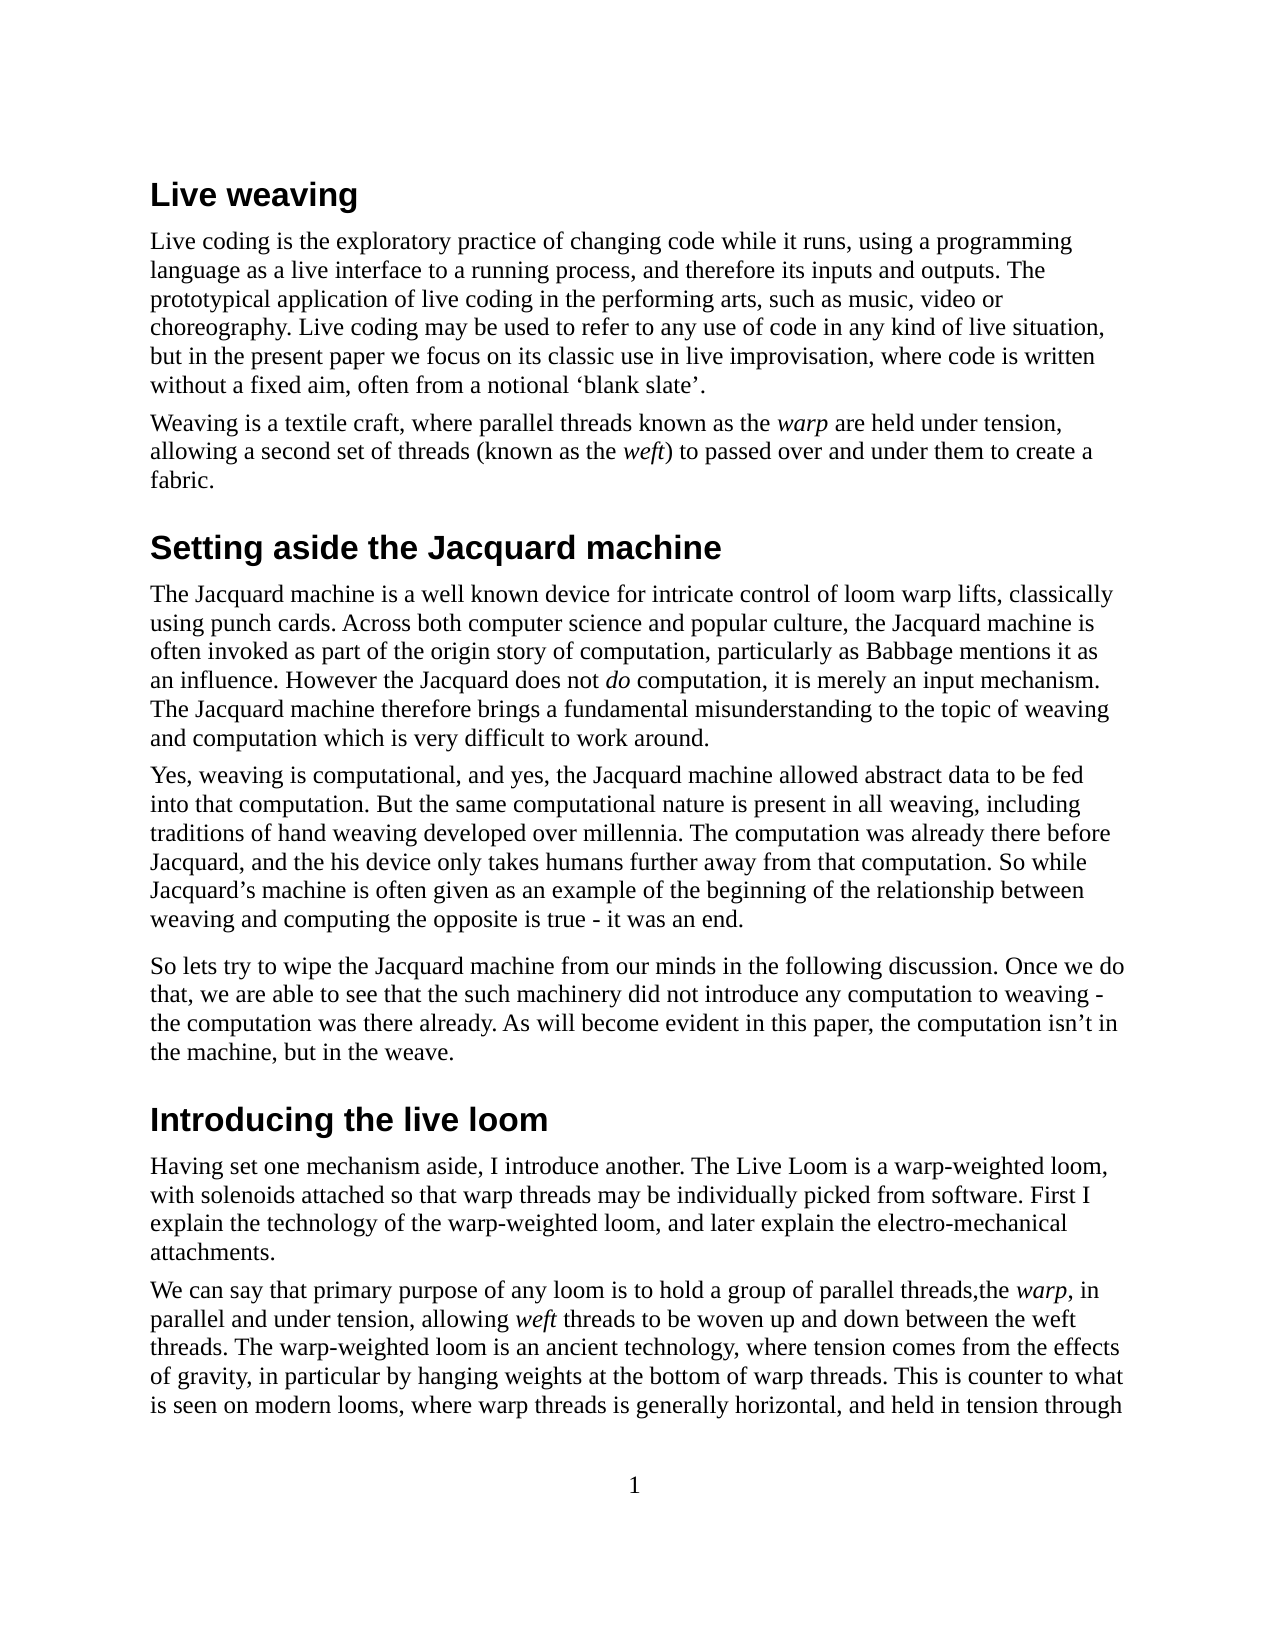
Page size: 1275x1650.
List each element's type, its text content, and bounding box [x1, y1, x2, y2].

subtitle Live weaving [150, 175, 1125, 214]
text We can say that primary purpose of any loom is to hold a group of parallel threads,the warp, in parallel and under tension, allowing weft threads to be woven up and down between the weft threads. The warp-weighted loom is an ancient technology, where tension comes from the effects of gravity, in particular by hanging weights at the bottom of warp threads. This is counter to what is seen on modern looms, where warp threads is generally horizontal, and held in tension through [150, 1275, 1125, 1419]
text The Jacquard machine is a well known device for intricate control of loom warp lifts, classically using punch cards. Across both computer science and popular culture, the Jacquard machine is often invoked as part of the origin story of computation, particularly as Babbage mentions it as an influence. However the Jacquard does not do computation, it is merely an input mechanism. The Jacquard machine therefore brings a fundamental misunderstanding to the topic of weaving and computation which is very difficult to work around. [150, 579, 1125, 751]
text Live coding is the exploratory practice of changing code while it runs, using a programming language as a live interface to a running process, and therefore its inputs and outputs. The prototypical application of live coding in the performing arts, such as music, video or choreography. Live coding may be used to refer to any use of code in any kind of live situation, but in the present paper we focus on its classic use in live improvisation, where code is written without a fixed aim, often from a notional ‘blank slate’. [150, 226, 1125, 399]
text Weaving is a textile craft, where parallel threads known as the warp are held under tension, allowing a second set of threads (known as the weft) to passed over and under them to create a fabric. [150, 408, 1125, 494]
subtitle Setting aside the Jacquard machine [150, 528, 1125, 566]
text Yes, weaving is computational, and yes, the Jacquard machine allowed abstract data to be fed into that computation. But the same computational nature is present in all weaving, including traditions of hand weaving developed over millennia. The computation was already there before Jacquard, and the his device only takes humans further away from that computation. So while Jacquard’s machine is often given as an example of the beginning of the relationship between weaving and computing the opposite is true - it was an end. [150, 760, 1125, 933]
subtitle Introducing the live loom [150, 1100, 1125, 1138]
text Having set one mechanism aside, I introduce another. The Live Loom is a warp-weighted loom, with solenoids attached so that warp threads may be individually picked from software. First I explain the technology of the warp-weighted loom, and later explain the electro-mechanical attachments. [150, 1151, 1125, 1266]
text So lets try to wipe the Jacquard machine from our minds in the following discussion. Once we do that, we are able to see that the such machinery did not introduce any computation to weaving - the computation was there already. As will become evident in this paper, the computation isn’t in the machine, but in the weave. [150, 951, 1125, 1066]
